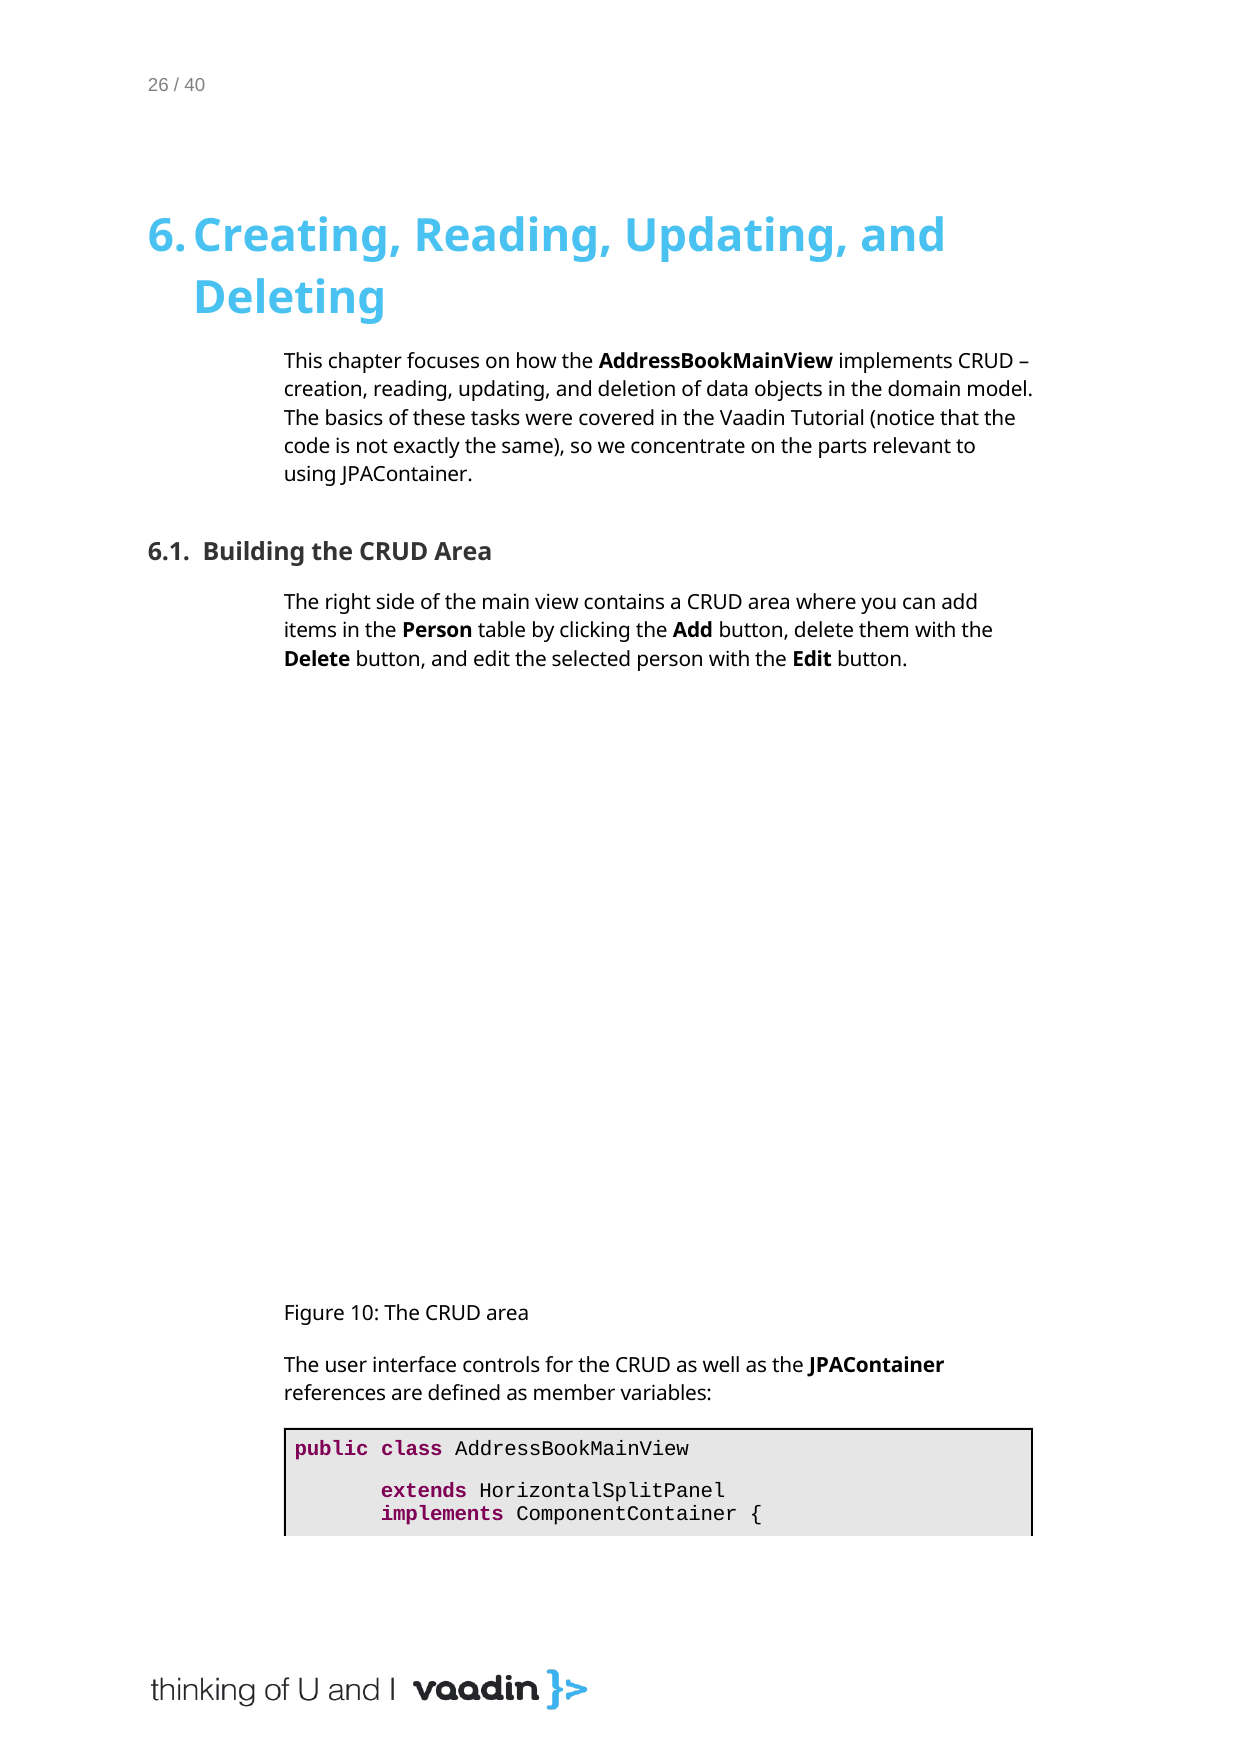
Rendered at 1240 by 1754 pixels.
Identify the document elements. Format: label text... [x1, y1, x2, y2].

text public class AddressBookMainView [286, 1430, 1031, 1471]
subtitle Building the CRUD Area [148, 534, 1033, 568]
list The right side of the main view contains a CRUD area where you can add items in the Person table by clicking the Add button, delete them with the Delete button, and edit the selected person with the Edit button. [283, 587, 1033, 672]
text This chapter focuses on how the AddressBookMainView implements CRUD – creation, reading, updating, and deletion of data objects in the domain model. The basics of these tasks were covered in the Vaadin Tutorial (notice that the code is not exactly the same), so we concentrate on the parts relevant to using JPAContainer. [283, 346, 1033, 488]
subtitle Creating, Reading, Updating, and Deleting [148, 202, 1033, 327]
list The user interface controls for the CRUD as well as the JPAContainer references are defined as member variables: [283, 1350, 1033, 1407]
text implements ComponentContainer { [286, 1503, 1031, 1536]
text Figure 10: The CRUD area [283, 1298, 1033, 1327]
picture [150, 1665, 590, 1712]
text extends HorizontalSplitPanel [286, 1471, 1031, 1503]
